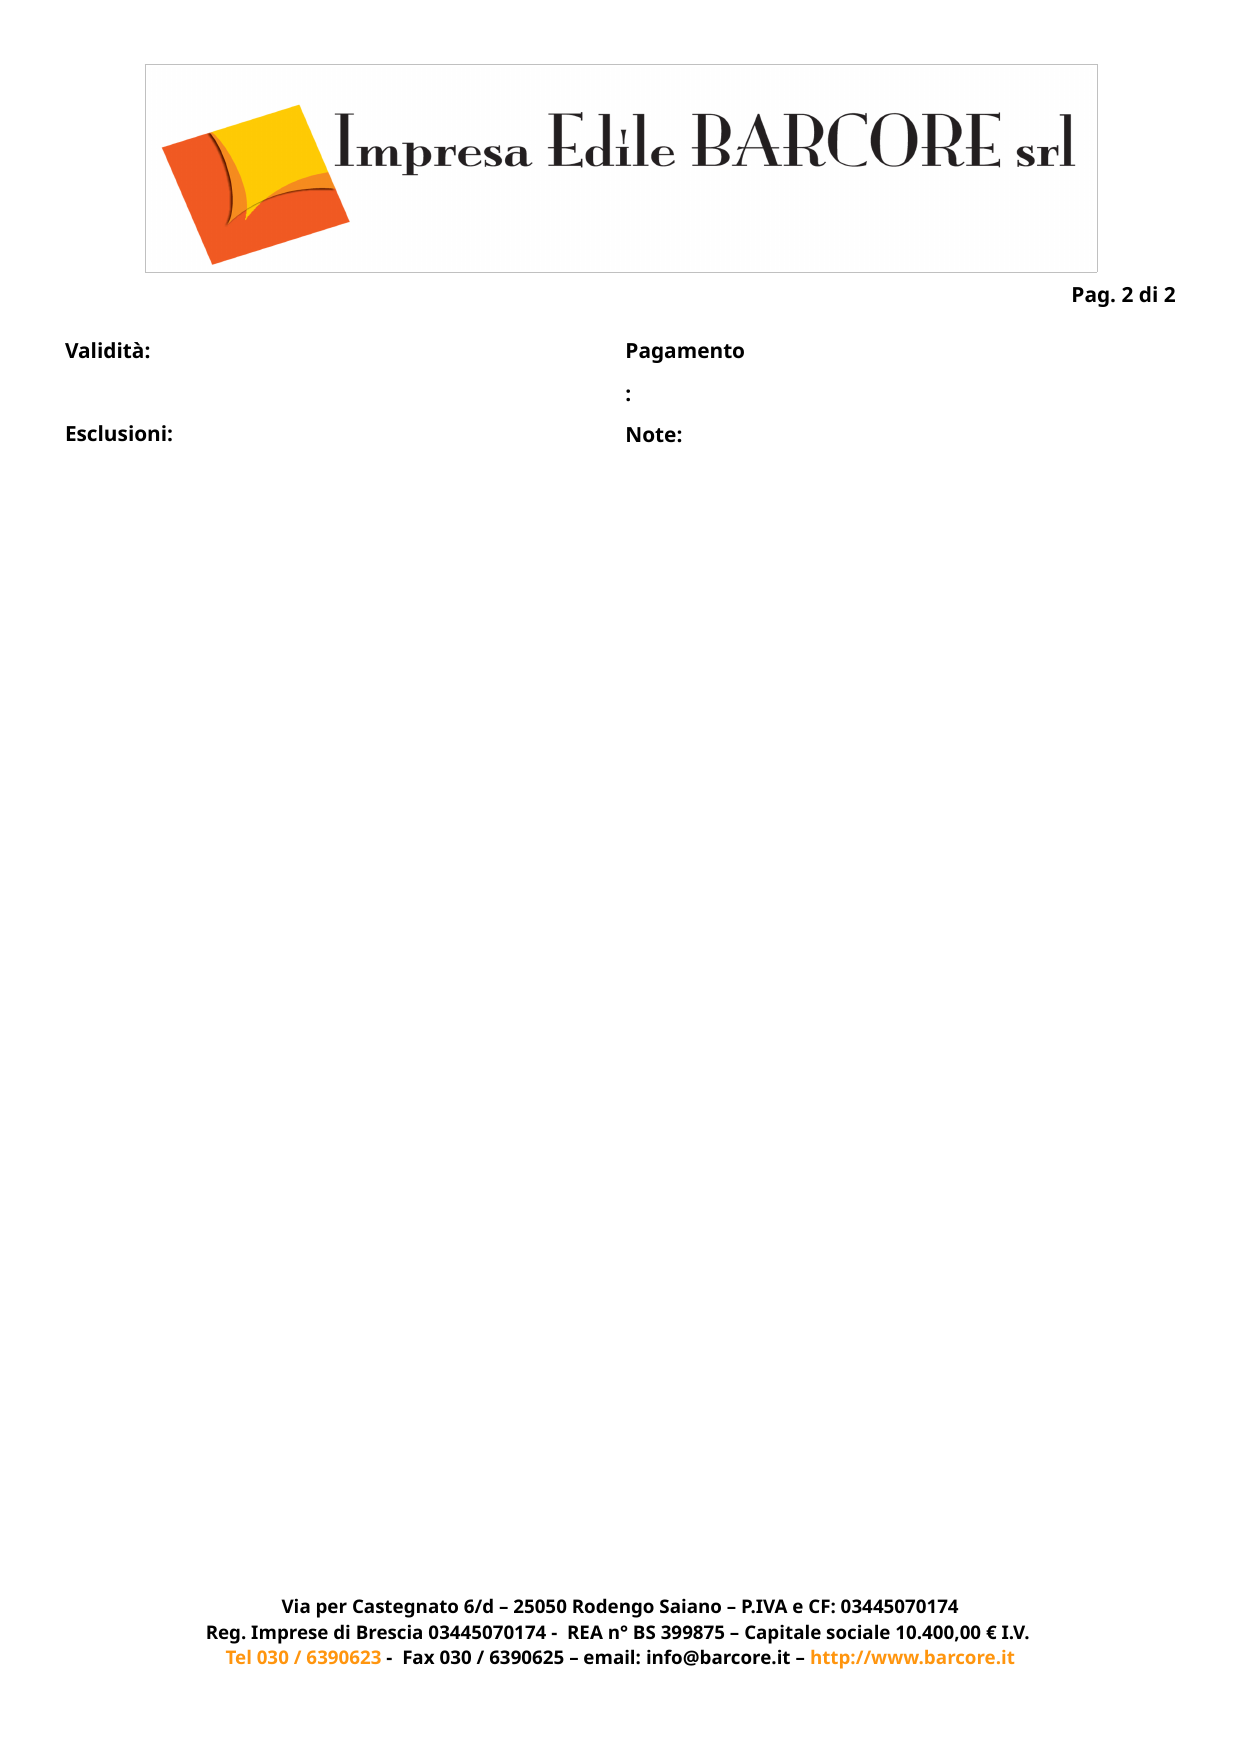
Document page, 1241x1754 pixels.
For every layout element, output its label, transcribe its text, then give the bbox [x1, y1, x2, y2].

table_cell Esclusioni: [59, 414, 192, 455]
table_cell <(o.payment_term and o.payment_term.name) or ''> [754, 330, 1181, 414]
table_cell Note: [620, 414, 754, 455]
table_header [59, 314, 1181, 330]
table_cell Pagamento: [620, 330, 754, 414]
picture [147, 67, 1094, 270]
table_cell <o.exclusion or ''> [192, 414, 619, 455]
table_cell <(o.note) or ''> [754, 414, 1181, 455]
table_cell Validità: [59, 330, 192, 414]
table_cell <formatLang(o.validity, date=True) if o.validity else ""> [192, 330, 619, 414]
